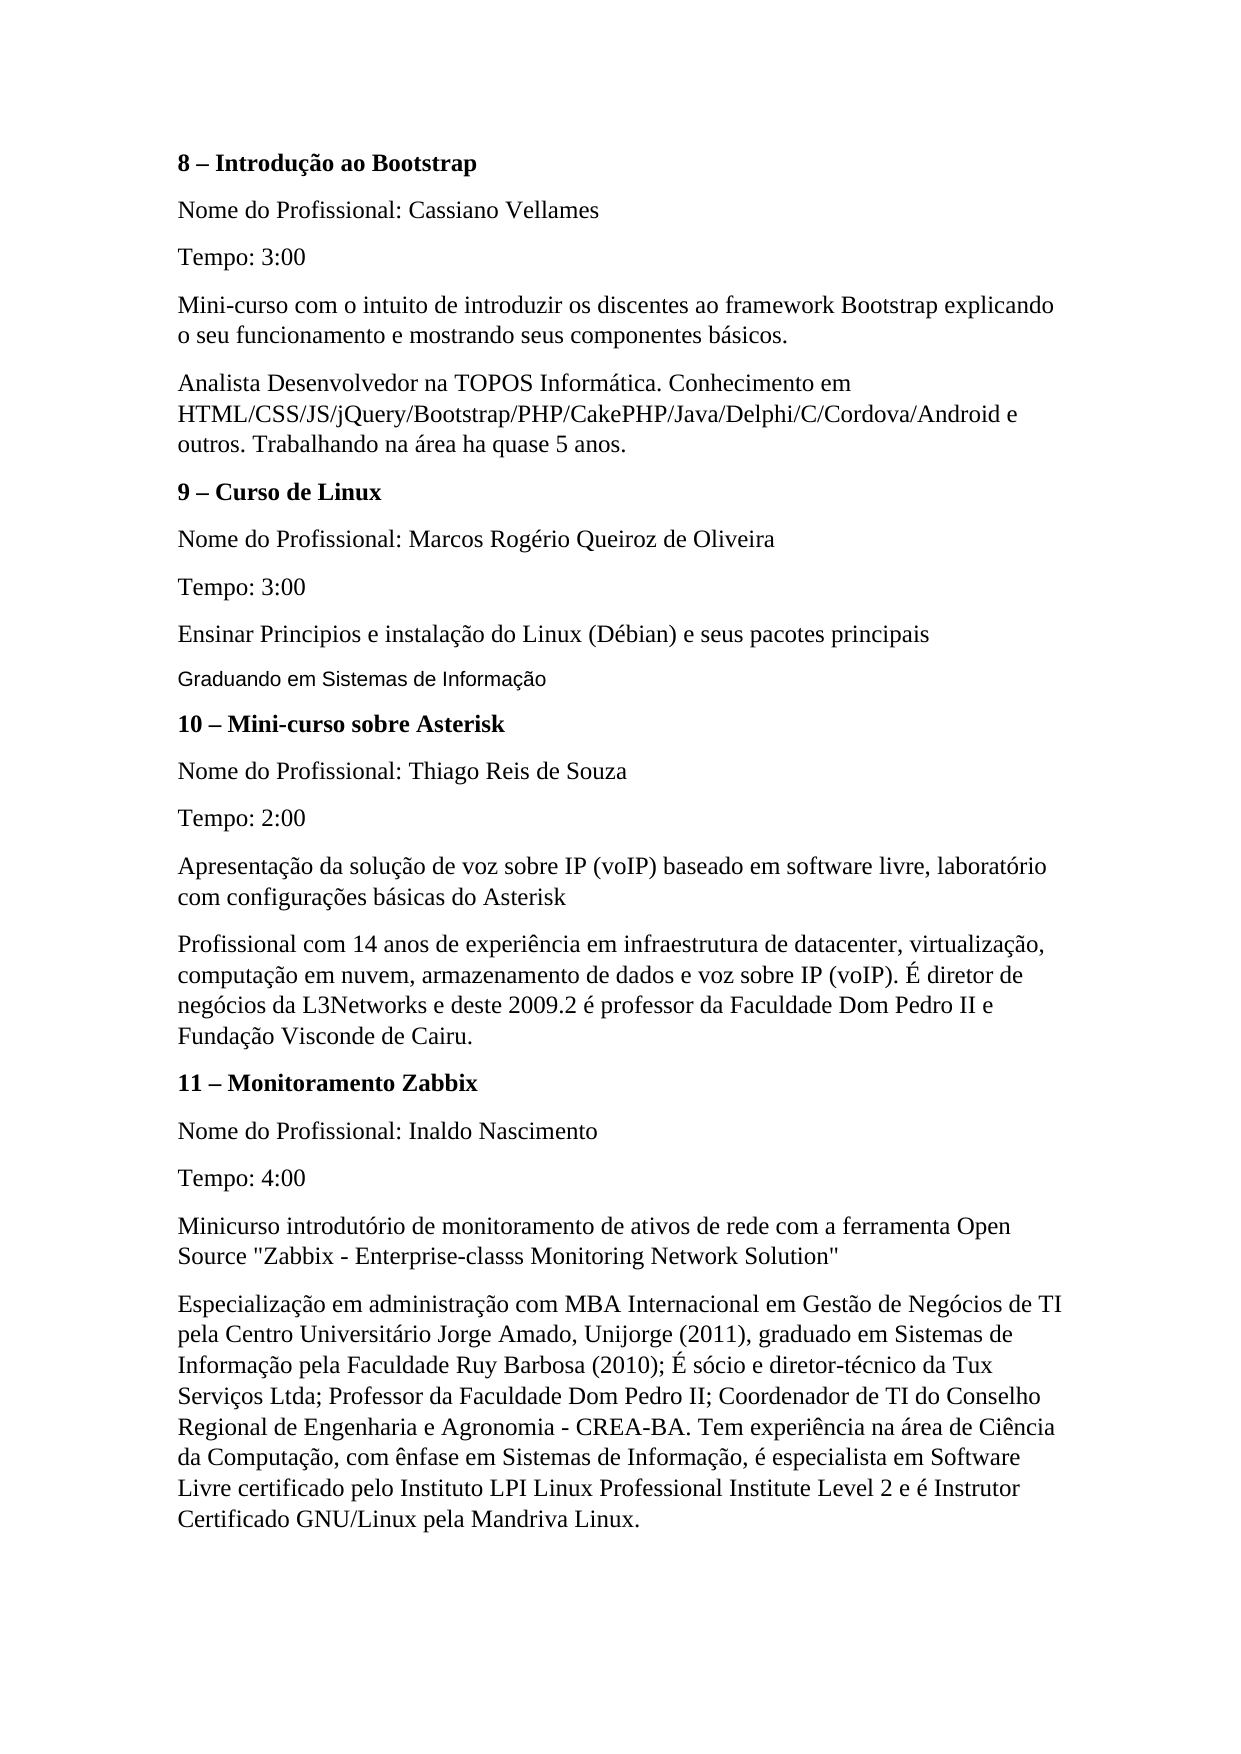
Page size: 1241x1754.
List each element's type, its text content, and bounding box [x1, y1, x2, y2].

text Nome do Profissional: Marcos Rogério Queiroz de Oliveira [177, 524, 1063, 553]
text Nome do Profissional: Cassiano Vellames [177, 195, 1063, 224]
text 9 – Curso de Linux [177, 477, 1063, 506]
text Ensinar Principios e instalação do Linux (Débian) e seus pacotes principais [177, 619, 1063, 648]
text Minicurso introdutório de monitoramento de ativos de rede com a ferramenta Open Source "Zabbix - Enterprise-classs Monitoring Network Solution" [177, 1211, 1063, 1270]
text Tempo: 4:00 [177, 1163, 1063, 1192]
text Tempo: 3:00 [177, 242, 1063, 271]
text 10 – Mini-curso sobre Asterisk [177, 709, 1063, 737]
text Profissional com 14 anos de experiência em infraestrutura de datacenter, virtualização, computação em nuvem, armazenamento de dados e voz sobre IP (voIP). É diretor de negócios da L3Networks e deste 2009.2 é professor da Faculdade Dom Pedro II e Fundação Visconde de Cairu. [177, 929, 1063, 1050]
text Graduando em Sistemas de Informação [177, 666, 1063, 690]
text Especialização em administração com MBA Internacional em Gestão de Negócios de TI pela Centro Universitário Jorge Amado, Unijorge (2011), graduado em Sistemas de Informação pela Faculdade Ruy Barbosa (2010); É sócio e diretor-técnico da Tux Serviços Ltda; Professor da Faculdade Dom Pedro II; Coordenador de TI do Conselho Regional de Engenharia e Agronomia - CREA-BA. Tem experiência na área de Ciência da Computação, com ênfase em Sistemas de Informação, é especialista em Software Livre certificado pelo Instituto LPI Linux Professional Institute Level 2 e é Instrutor Certificado GNU/Linux pela Mandriva Linux. [177, 1289, 1063, 1533]
text Tempo: 3:00 [177, 572, 1063, 600]
text Mini-curso com o intuito de introduzir os discentes ao framework Bootstrap explicando o seu funcionamento e mostrando seus componentes básicos. [177, 290, 1063, 349]
text Nome do Profissional: Inaldo Nascimento [177, 1116, 1063, 1145]
text Apresentação da solução de voz sobre IP (voIP) baseado em software livre, laboratório com configurações básicas do Asterisk [177, 851, 1063, 910]
text 11 – Monitoramento Zabbix [177, 1068, 1063, 1097]
text 8 – Introdução ao Bootstrap [177, 148, 1063, 176]
text Analista Desenvolvedor na TOPOS Informática. Conhecimento em HTML/CSS/JS/jQuery/Bootstrap/PHP/CakePHP/Java/Delphi/C/Cordova/Android e outros. Trabalhando na área ha quase 5 anos. [177, 368, 1063, 458]
text Nome do Profissional: Thiago Reis de Souza [177, 756, 1063, 785]
text Tempo: 2:00 [177, 803, 1063, 832]
